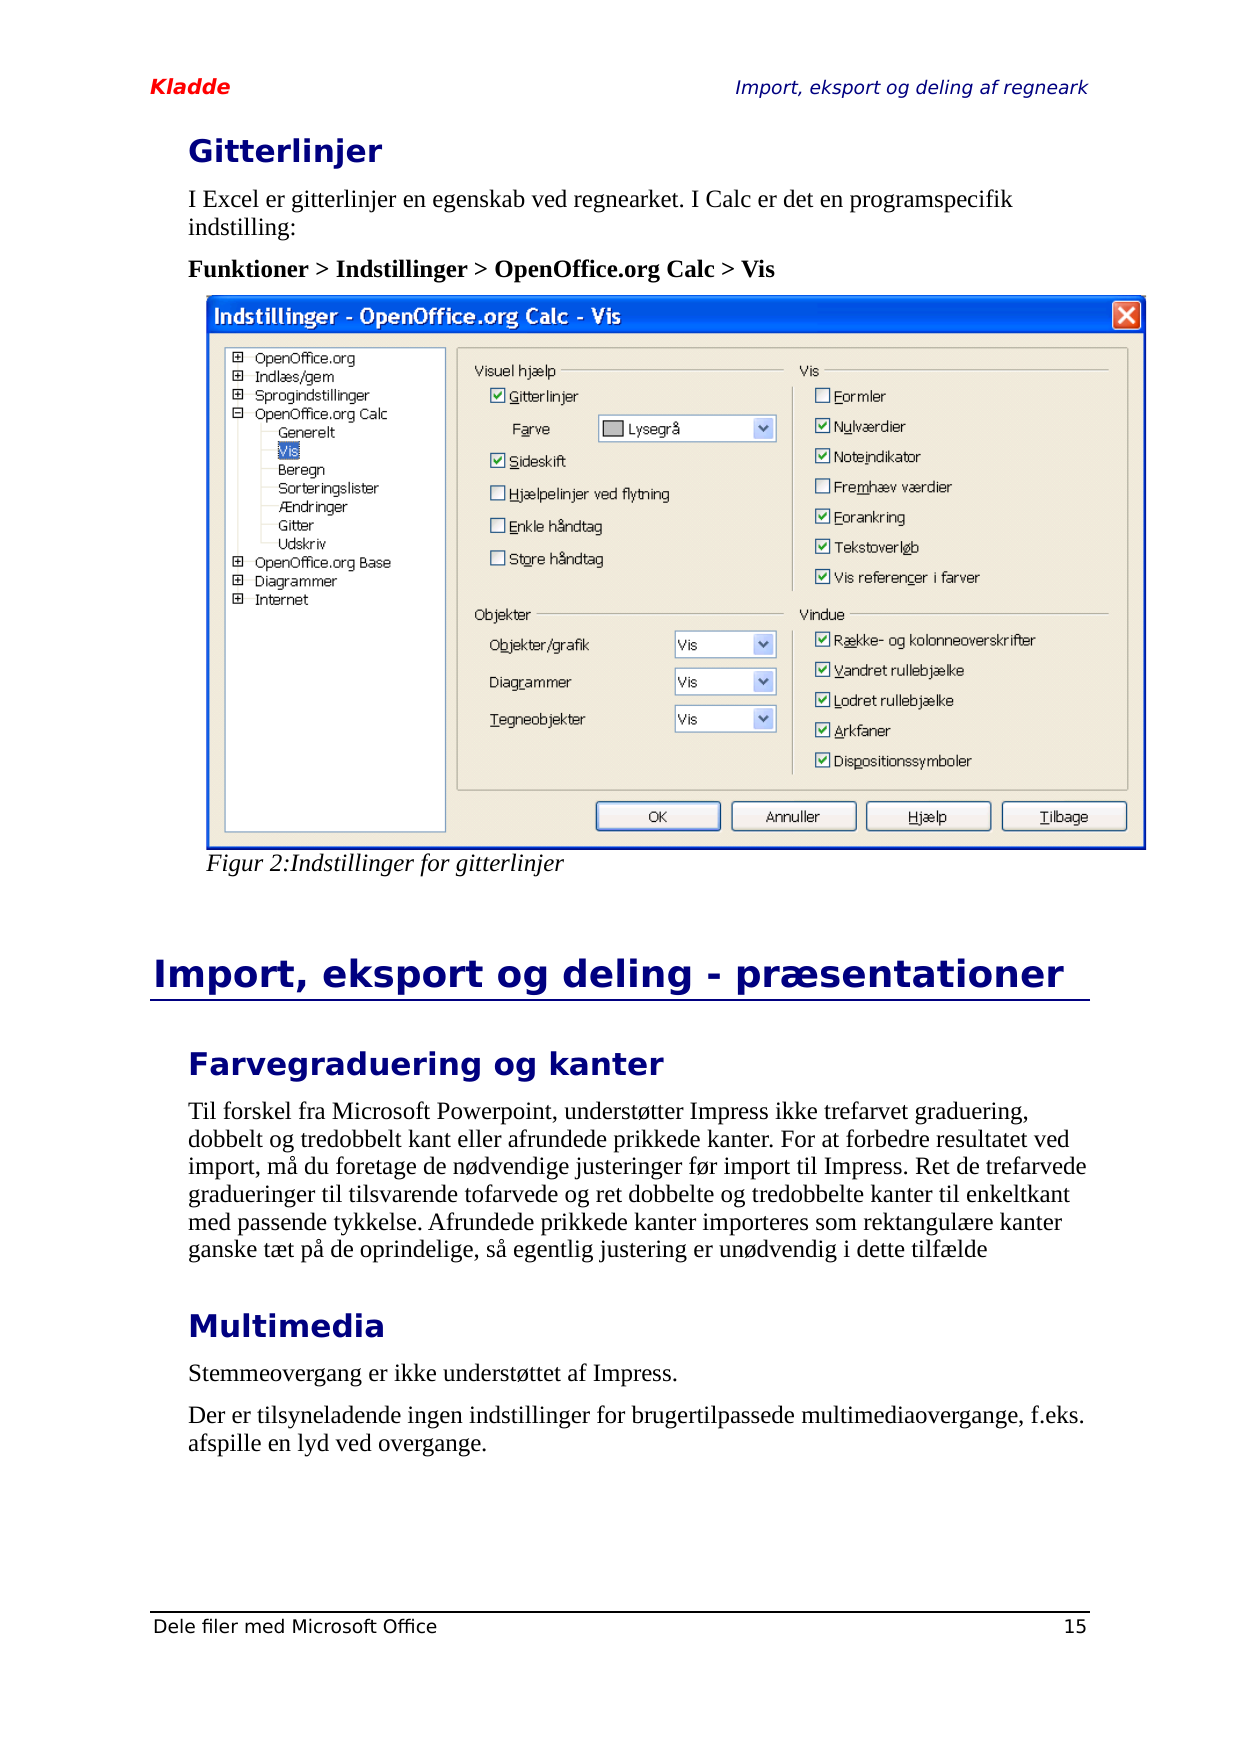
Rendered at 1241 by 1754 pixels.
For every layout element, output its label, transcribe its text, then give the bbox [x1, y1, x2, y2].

text Stemmeovergang er ikke understøttet af Impress. [188, 1359, 1090, 1387]
text Figur 2:Indstillinger for gitterlinjer [206, 850, 1146, 877]
picture [206, 295, 1147, 850]
subtitle Farvegraduering og kanter [188, 1046, 1090, 1082]
subtitle Gitterlinjer [188, 134, 1090, 170]
text I Excel er gitterlinjer en egenskab ved regnearket. I Calc er det en programspecifik indstilling: [188, 185, 1090, 240]
text Der er tilsyneladende ingen indstillinger for brugertilpassede multimediaovergange, f.eks. afspille en lyd ved overgange. [188, 1402, 1090, 1457]
text Til forskel fra Microsoft Powerpoint, understøtter Impress ikke trefarvet graduering, dobbelt og tredobbelt kant eller afrundede prikkede kanter. For at forbedre resultatet ved import, må du foretage de nødvendige justeringer før import til Impress. Ret de trefarvede gradueringer til tilsvarende tofarvede og ret dobbelte og tredobbelte kanter til enkeltkant med passende tykkelse. Afrundede prikkede kanter importeres som rektangulære kanter ganske tæt på de oprindelige, så egentlig justering er unødvendig i dette tilfælde [188, 1097, 1090, 1263]
subtitle Import, eksport og deling - præsentationer [150, 949, 1090, 999]
text Funktioner > Indstillinger > OpenOffice.org Calc > Vis [188, 255, 1090, 905]
subtitle Multimedia [188, 1308, 1090, 1344]
